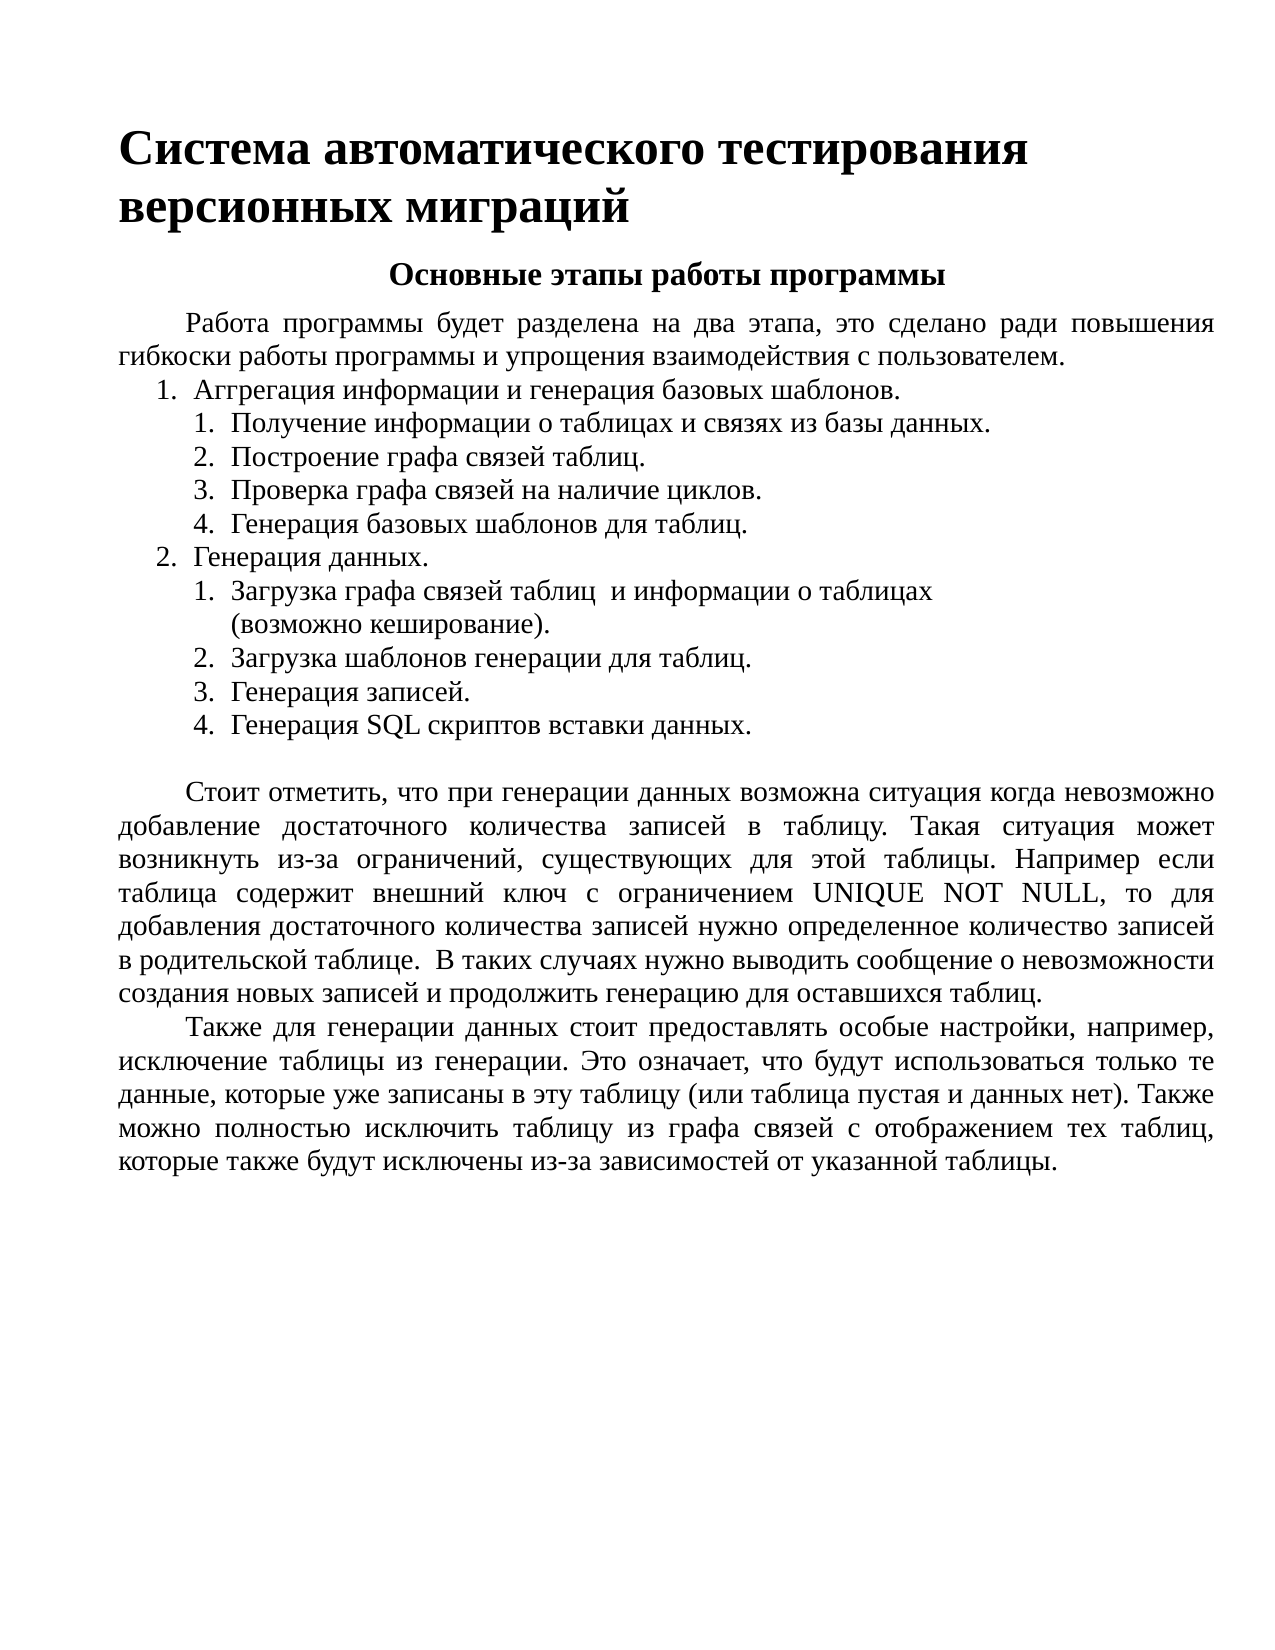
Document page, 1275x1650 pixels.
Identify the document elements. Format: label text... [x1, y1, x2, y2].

list (возможно кеширование). [193, 607, 1216, 640]
text Стоит отметить, что при генерации данных возможна ситуация когда невозможно добавление достаточного количества записей в таблицу. Такая ситуация может возникнуть из-за ограничений, существующих для этой таблицы. Например если таблица содержит внешний ключ с ограничением UNIQUE NOT NULL, то для добавления достаточного количества записей нужно определенное количество записей в родительской таблице. В таких случаях нужно выводить сообщение о невозможности создания новых записей и продолжить генерацию для оставшихся таблиц. [118, 774, 1216, 1009]
list Загрузка графа связей таблиц и информации о таблицах [193, 573, 1216, 607]
list Генерация базовых шаблонов для таблиц. [193, 506, 1216, 539]
list Генерация SQL скриптов вставки данных. [193, 707, 1216, 741]
subtitle Основные этапы работы программы [118, 254, 1216, 292]
list Проверка графа связей на наличие циклов. [193, 472, 1216, 506]
list Генерация данных. [156, 539, 1216, 573]
list Загрузка шаблонов генерации для таблиц. [193, 640, 1216, 674]
list Генерация записей. [193, 674, 1216, 707]
text Работа программы будет разделена на два этапа, это сделано ради повышения гибкоски работы программы и упрощения взаимодействия с пользователем. [118, 305, 1216, 372]
list Получение информации о таблицах и связях из базы данных. [193, 405, 1216, 439]
list Аггрегация информации и генерация базовых шаблонов. [156, 372, 1216, 405]
subtitle Система автоматического тестирования версионных миграций [118, 118, 1216, 233]
list Построение графа связей таблиц. [193, 439, 1216, 472]
text Также для генерации данных стоит предоставлять особые настройки, например, исключение таблицы из генерации. Это означает, что будут использоваться только те данные, которые уже записаны в эту таблицу (или таблица пустая и данных нет). Также можно полностью исключить таблицу из графа связей с отображением тех таблиц, которые также будут исключены из-за зависимостей от указанной таблицы. [118, 1009, 1216, 1177]
